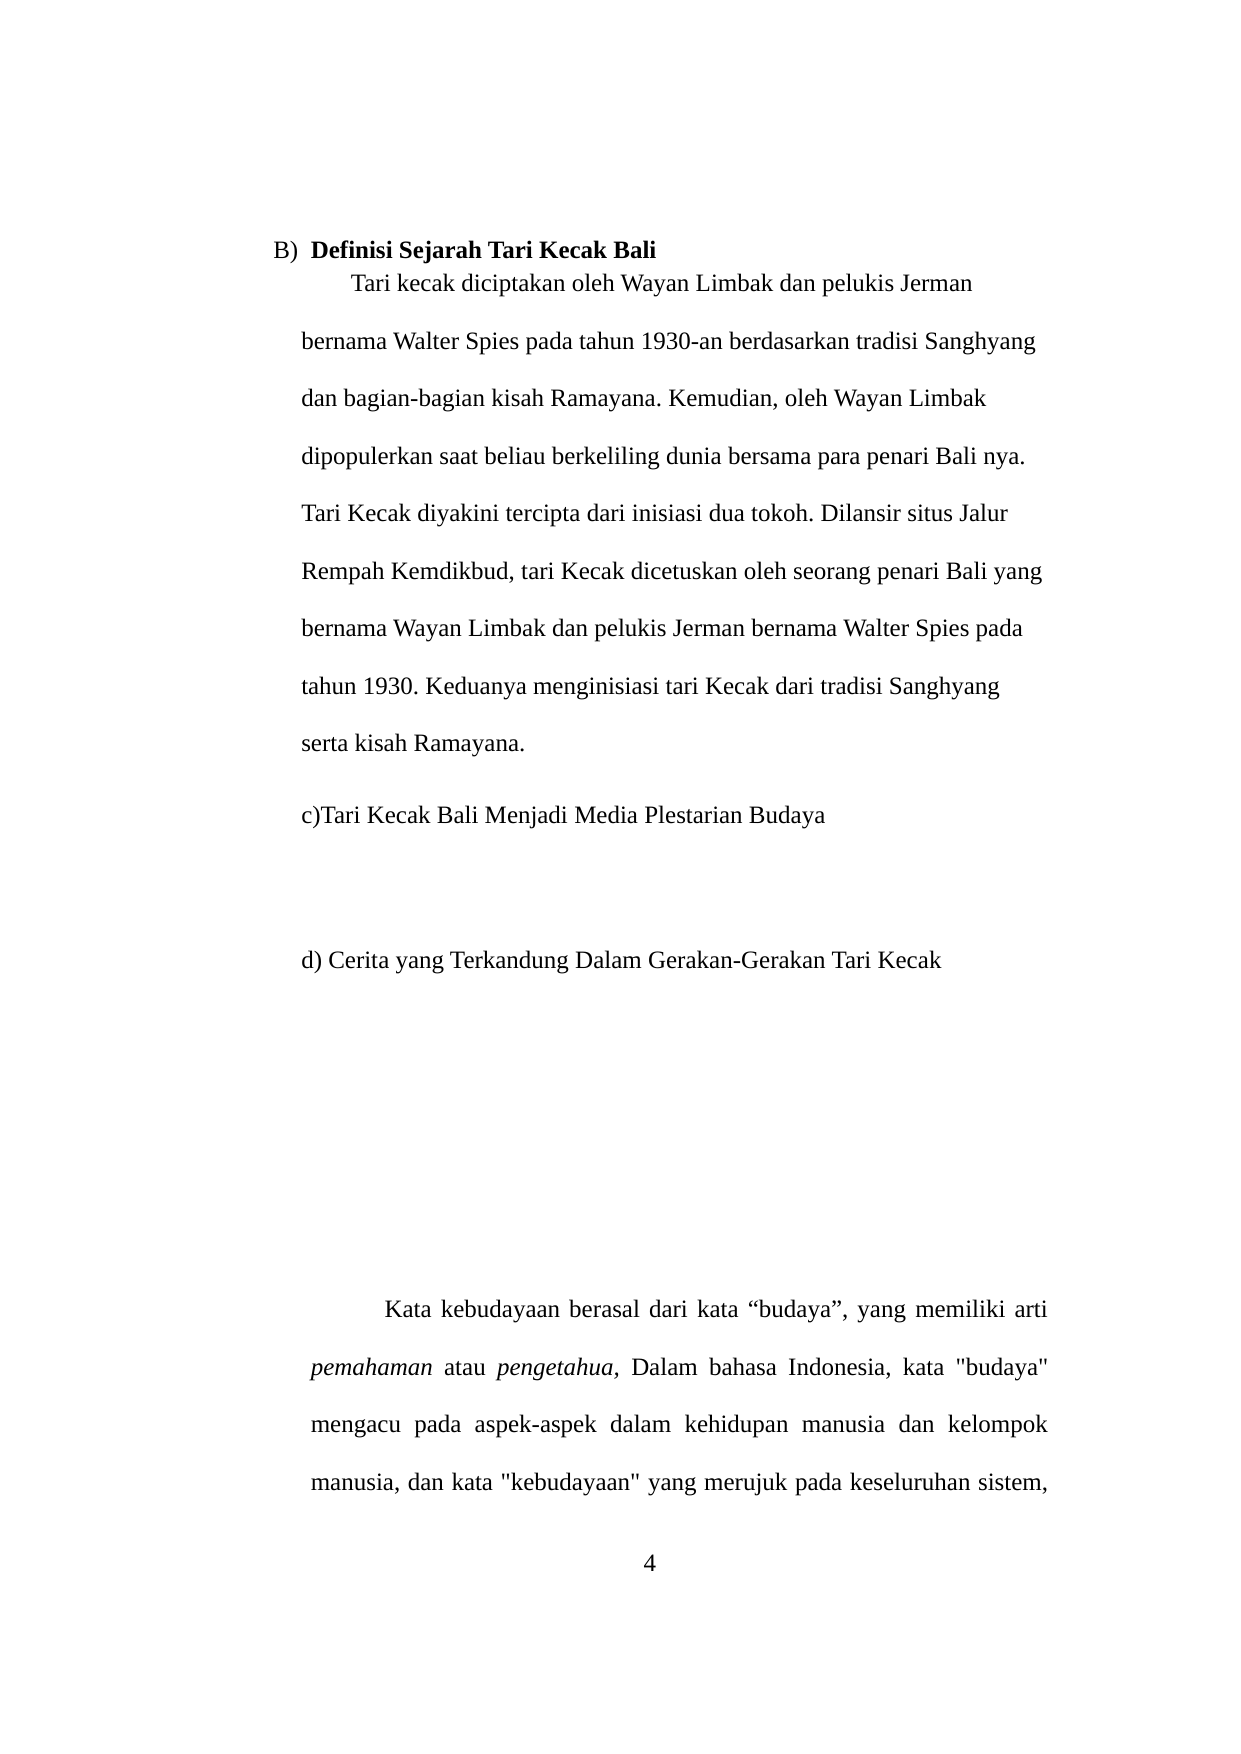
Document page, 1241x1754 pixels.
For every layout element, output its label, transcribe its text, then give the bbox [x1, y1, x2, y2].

list d) Cerita yang Terkandung Dalam Gerakan-Gerakan Tari Kecak [301, 945, 1045, 973]
list c)Tari Kecak Bali Menjadi Media Plestarian Budaya [301, 801, 1045, 829]
list Definisi Sejarah Tari Kecak Bali [273, 236, 1048, 264]
text Kata kebudayaan berasal dari kata “budaya”, yang memiliki arti pemahaman atau pengetahua, Dalam bahasa Indonesia, kata "budaya" mengacu pada aspek-aspek dalam kehidupan manusia dan kelompok manusia, dan kata "kebudayaan" yang merujuk pada keseluruhan sistem, [273, 1294, 1048, 1496]
list Tari kecak diciptakan oleh Wayan Limbak dan pelukis Jerman bernama Walter Spies pada tahun 1930-an berdasarkan tradisi Sanghyang dan bagian-bagian kisah Ramayana. Kemudian, oleh Wayan Limbak dipopulerkan saat beliau berkeliling dunia bersama para penari Bali nya. Tari Kecak diyakini tercipta dari inisiasi dua tokoh. Dilansir situs Jalur Rempah Kemdikbud, tari Kecak dicetuskan oleh seorang penari Bali yang bernama Wayan Limbak dan pelukis Jerman bernama Walter Spies pada tahun 1930. Keduanya menginisiasi tari Kecak dari tradisi Sanghyang serta kisah Ramayana. [301, 268, 1045, 757]
